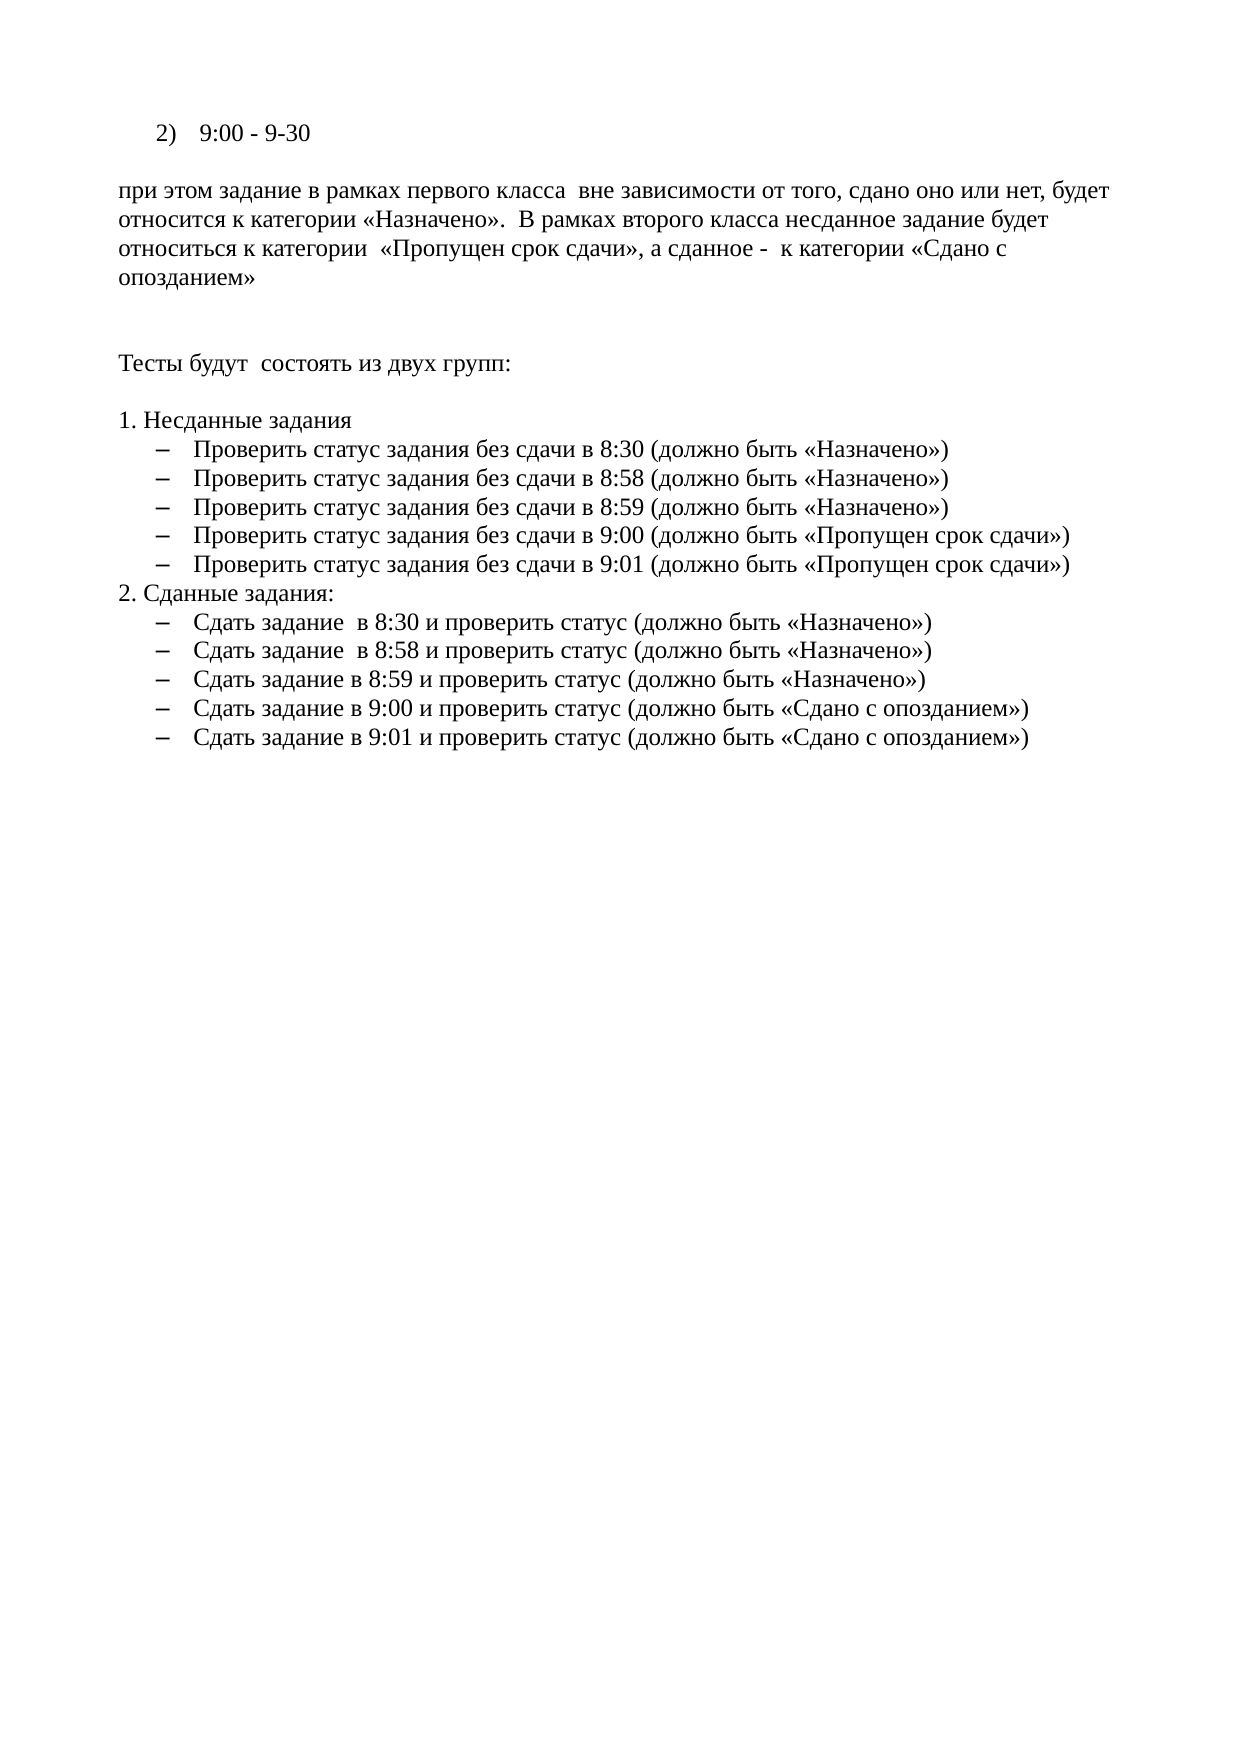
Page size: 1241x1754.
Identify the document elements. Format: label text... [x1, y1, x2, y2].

list Сдать задание в 8:58 и проверить статус (должно быть «Назначено») [156, 636, 1122, 664]
list Сдать задание в 8:30 и проверить статус (должно быть «Назначено») [156, 607, 1122, 636]
list Проверить статус задания без сдачи в 9:01 (должно быть «Пропущен срок сдачи») [156, 549, 1122, 578]
list Сдать задание в 8:59 и проверить статус (должно быть «Назначено») [156, 664, 1122, 693]
list Проверить статус задания без сдачи в 9:00 (должно быть «Пропущен срок сдачи») [156, 521, 1122, 549]
list Проверить статус задания без сдачи в 8:59 (должно быть «Назначено») [156, 492, 1122, 521]
text при этом задание в рамках первого класса вне зависимости от того, сдано оно или нет, будет относится к категории «Назначено». В рамках второго класса несданное задание будет относиться к категории «Пропущен срок сдачи», а сданное - к категории «Сдано с опозданием» [118, 176, 1122, 291]
text 2. Сданные задания: [118, 578, 1122, 607]
text 1. Несданные задания [118, 406, 1122, 434]
list Сдать задание в 9:01 и проверить статус (должно быть «Сдано с опозданием») [156, 722, 1122, 751]
list Проверить статус задания без сдачи в 8:58 (должно быть «Назначено») [156, 463, 1122, 492]
list Сдать задание в 9:00 и проверить статус (должно быть «Сдано с опозданием») [156, 693, 1122, 722]
list 9:00 - 9-30 [156, 118, 1122, 147]
text Тесты будут состоять из двух групп: [118, 348, 1122, 377]
list Проверить статус задания без сдачи в 8:30 (должно быть «Назначено») [156, 434, 1122, 463]
